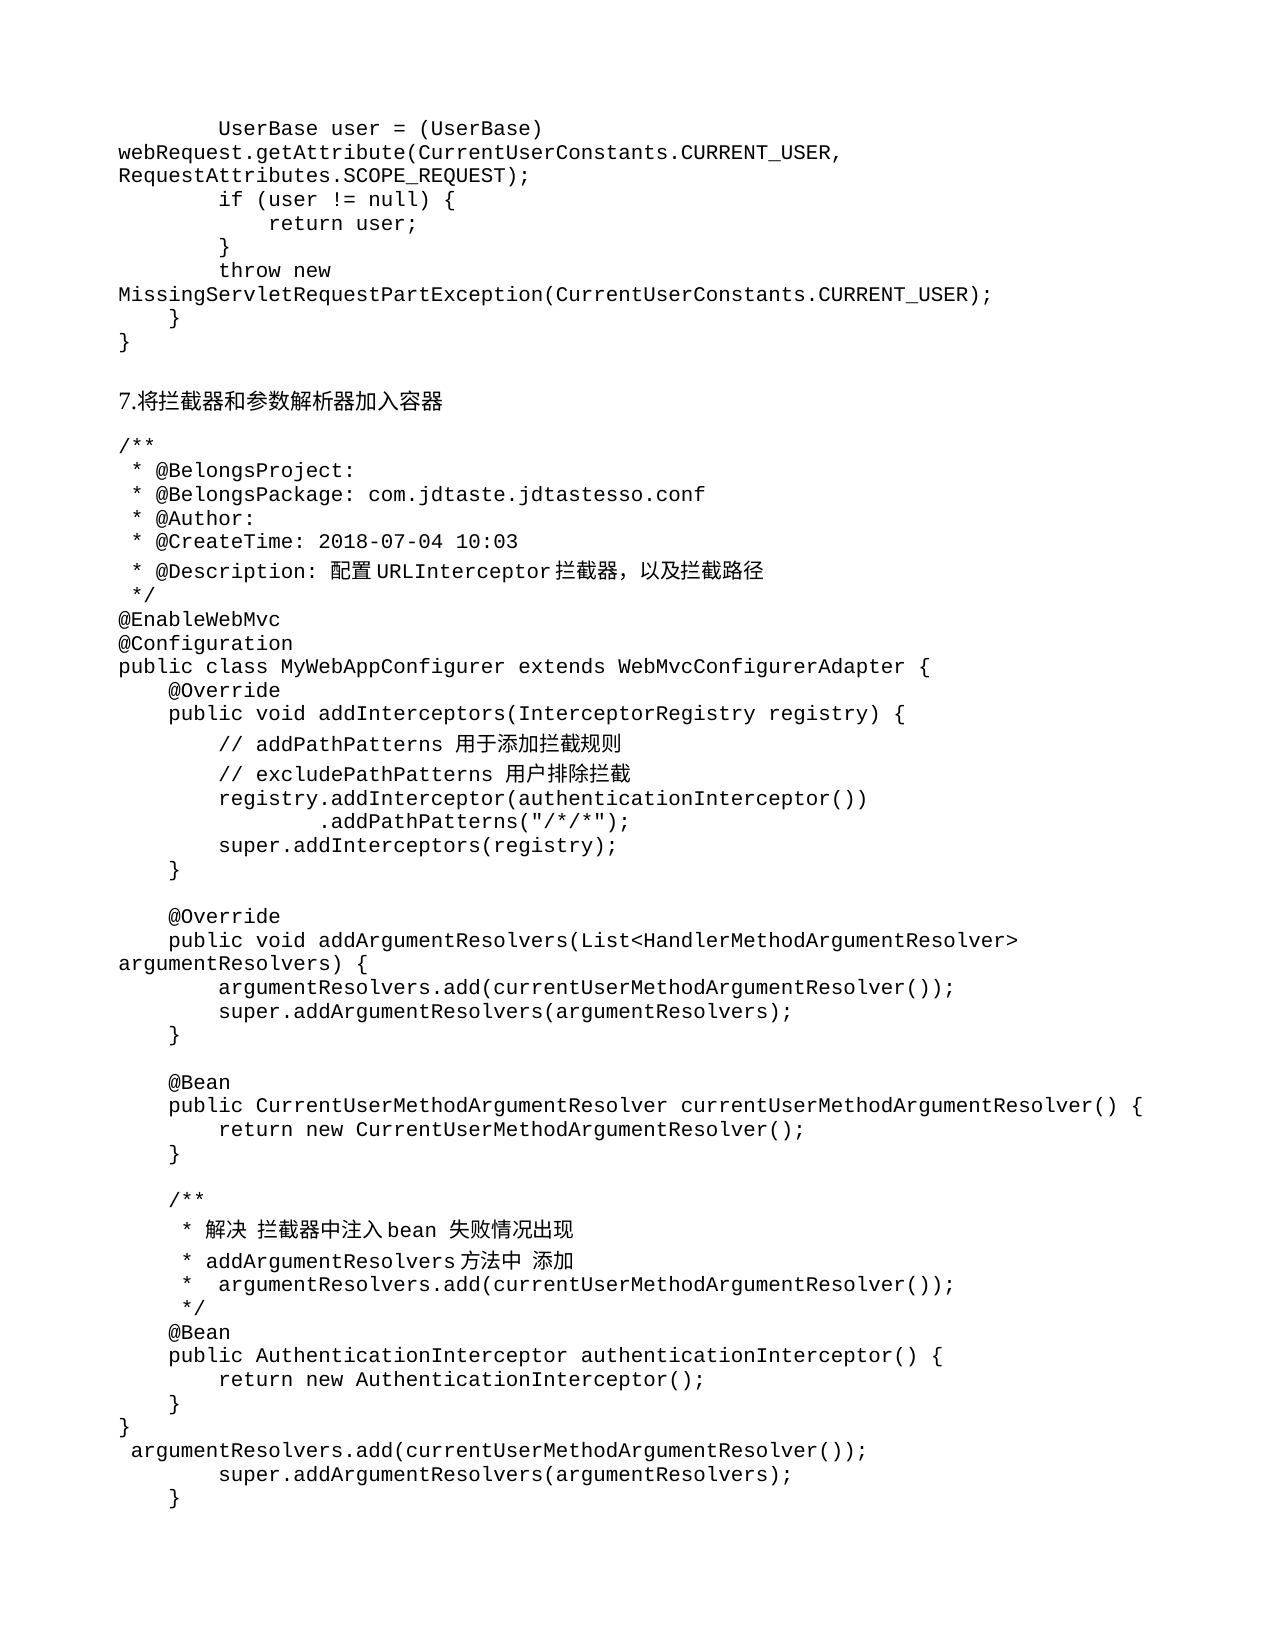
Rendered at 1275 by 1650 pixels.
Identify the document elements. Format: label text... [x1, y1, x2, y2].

text public CurrentUserMethodArgumentResolver currentUserMethodArgumentResolver() { [118, 1095, 1157, 1119]
text * @Author: [118, 507, 1157, 531]
text } [118, 1393, 1157, 1416]
text public class MyWebAppConfigurer extends WebMvcConfigurerAdapter { [118, 656, 1157, 680]
text // addPathPatterns 用于添加拦截规则 [118, 727, 1157, 757]
text } [118, 859, 1157, 882]
text } [118, 1024, 1157, 1048]
text } [118, 236, 1157, 260]
text * @Description: 配置URLInterceptor拦截器，以及拦截路径 [118, 555, 1157, 585]
text return user; [118, 213, 1157, 236]
text argumentResolvers.add(currentUserMethodArgumentResolver()); [118, 977, 1157, 1001]
text } [118, 1143, 1157, 1166]
text * 解决 拦截器中注入bean 失败情况出现 [118, 1213, 1157, 1244]
text } [118, 1416, 1157, 1440]
text * @BelongsProject: [118, 460, 1157, 484]
text throw new MissingServletRequestPartException(CurrentUserConstants.CURRENT_USER); [118, 260, 1157, 307]
text if (user != null) { [118, 189, 1157, 213]
text /** [118, 437, 1157, 460]
text @EnableWebMvc [118, 609, 1157, 632]
text UserBase user = (UserBase) webRequest.getAttribute(CurrentUserConstants.CURRENT_USER, RequestAttributes.SCOPE_REQUEST); [118, 118, 1157, 189]
text @Bean [118, 1072, 1157, 1095]
text */ [118, 1298, 1157, 1322]
text } [118, 331, 1157, 354]
text .addPathPatterns("/*/*"); [118, 812, 1157, 835]
text 7.将拦截器和参数解析器加入容器 [118, 384, 1157, 416]
text @Configuration [118, 632, 1157, 656]
text * @CreateTime: 2018-07-04 10:03 [118, 531, 1157, 555]
text @Override [118, 906, 1157, 930]
text */ [118, 585, 1157, 609]
text argumentResolvers.add(currentUserMethodArgumentResolver()); [118, 1440, 1157, 1463]
text // excludePathPatterns 用户排除拦截 [118, 757, 1157, 788]
text super.addInterceptors(registry); [118, 835, 1157, 859]
text * addArgumentResolvers方法中 添加 [118, 1244, 1157, 1274]
text registry.addInterceptor(authenticationInterceptor()) [118, 788, 1157, 812]
text } [118, 307, 1157, 331]
text public AuthenticationInterceptor authenticationInterceptor() { [118, 1345, 1157, 1369]
text public void addInterceptors(InterceptorRegistry registry) { [118, 703, 1157, 727]
text * @BelongsPackage: com.jdtaste.jdtastesso.conf [118, 484, 1157, 507]
text public void addArgumentResolvers(List<HandlerMethodArgumentResolver> argumentResolvers) { [118, 930, 1157, 977]
text return new AuthenticationInterceptor(); [118, 1369, 1157, 1393]
text * argumentResolvers.add(currentUserMethodArgumentResolver()); [118, 1274, 1157, 1298]
text super.addArgumentResolvers(argumentResolvers); [118, 1001, 1157, 1024]
text @Override [118, 680, 1157, 703]
text super.addArgumentResolvers(argumentResolvers); [118, 1463, 1157, 1487]
text @Bean [118, 1322, 1157, 1345]
text } [118, 1487, 1157, 1511]
text /** [118, 1190, 1157, 1213]
text return new CurrentUserMethodArgumentResolver(); [118, 1119, 1157, 1143]
